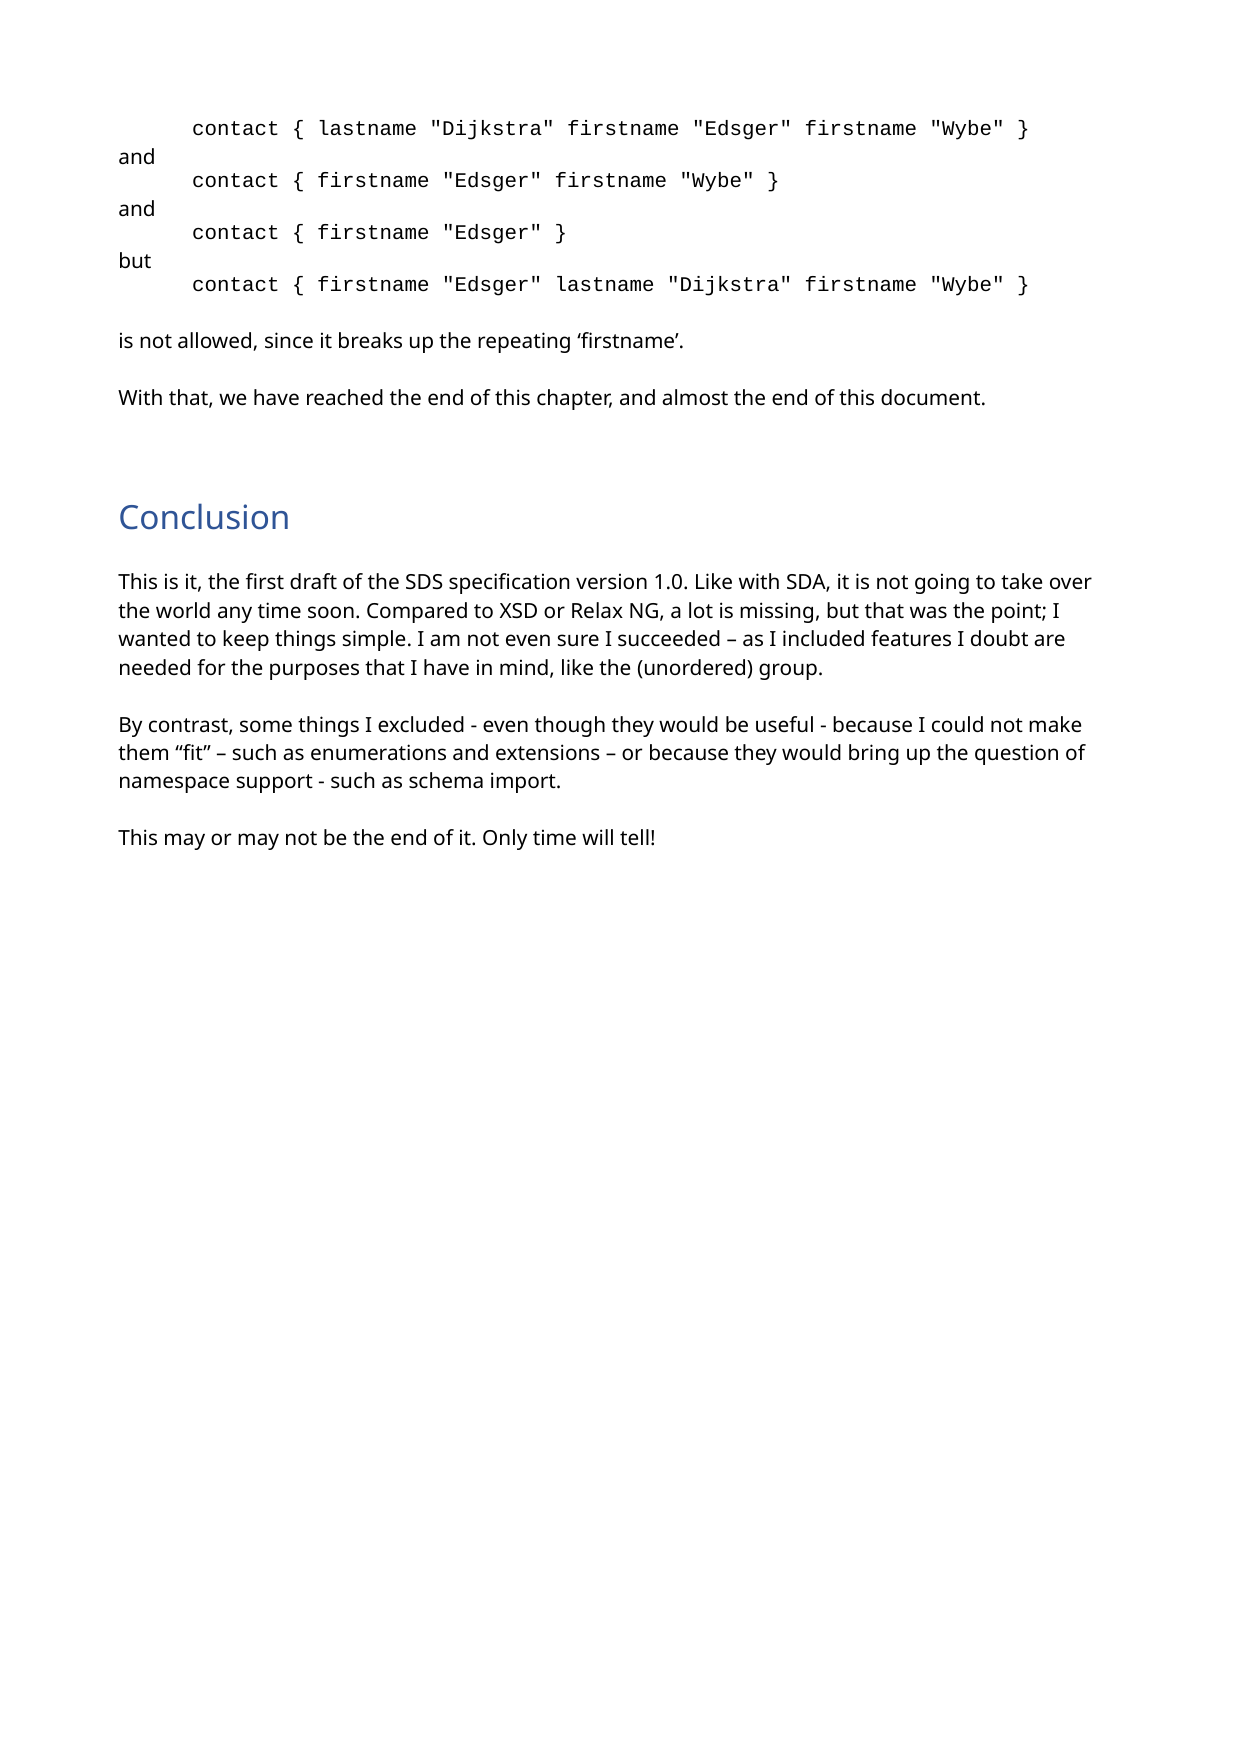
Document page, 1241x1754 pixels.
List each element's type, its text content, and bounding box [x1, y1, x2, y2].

text With that, we have reached the end of this chapter, and almost the end of this document. [118, 383, 1122, 412]
text and [118, 194, 1122, 222]
text contact { firstname "Edsger" lastname "Dijkstra" firstname "Wybe" } [192, 274, 1122, 298]
text This is it, the first draft of the SDS specification version 1.0. Like with SDA, it is not going to take over the world any time soon. Compared to XSD or Relax NG, a lot is missing, but that was the point; I wanted to keep things simple. I am not even sure I succeeded – as I included features I doubt are needed for the purposes that I have in mind, like the (unordered) group. [118, 567, 1122, 681]
text and [118, 142, 1122, 170]
text By contrast, some things I excluded - even though they would be useful - because I could not make them “fit” – such as enumerations and extensions – or because they would bring up the question of namespace support - such as schema import. [118, 710, 1122, 795]
text contact { firstname "Edsger" firstname "Wybe" } [192, 170, 1122, 194]
text is not allowed, since it breaks up the repeating ‘firstname’. [118, 326, 1122, 355]
text contact { firstname "Edsger" } [192, 222, 1122, 246]
text contact { lastname "Dijkstra" firstname "Edsger" firstname "Wybe" } [192, 118, 1122, 142]
subtitle Conclusion [118, 494, 1122, 539]
text but [118, 246, 1122, 274]
text This may or may not be the end of it. Only time will tell! [118, 823, 1122, 852]
